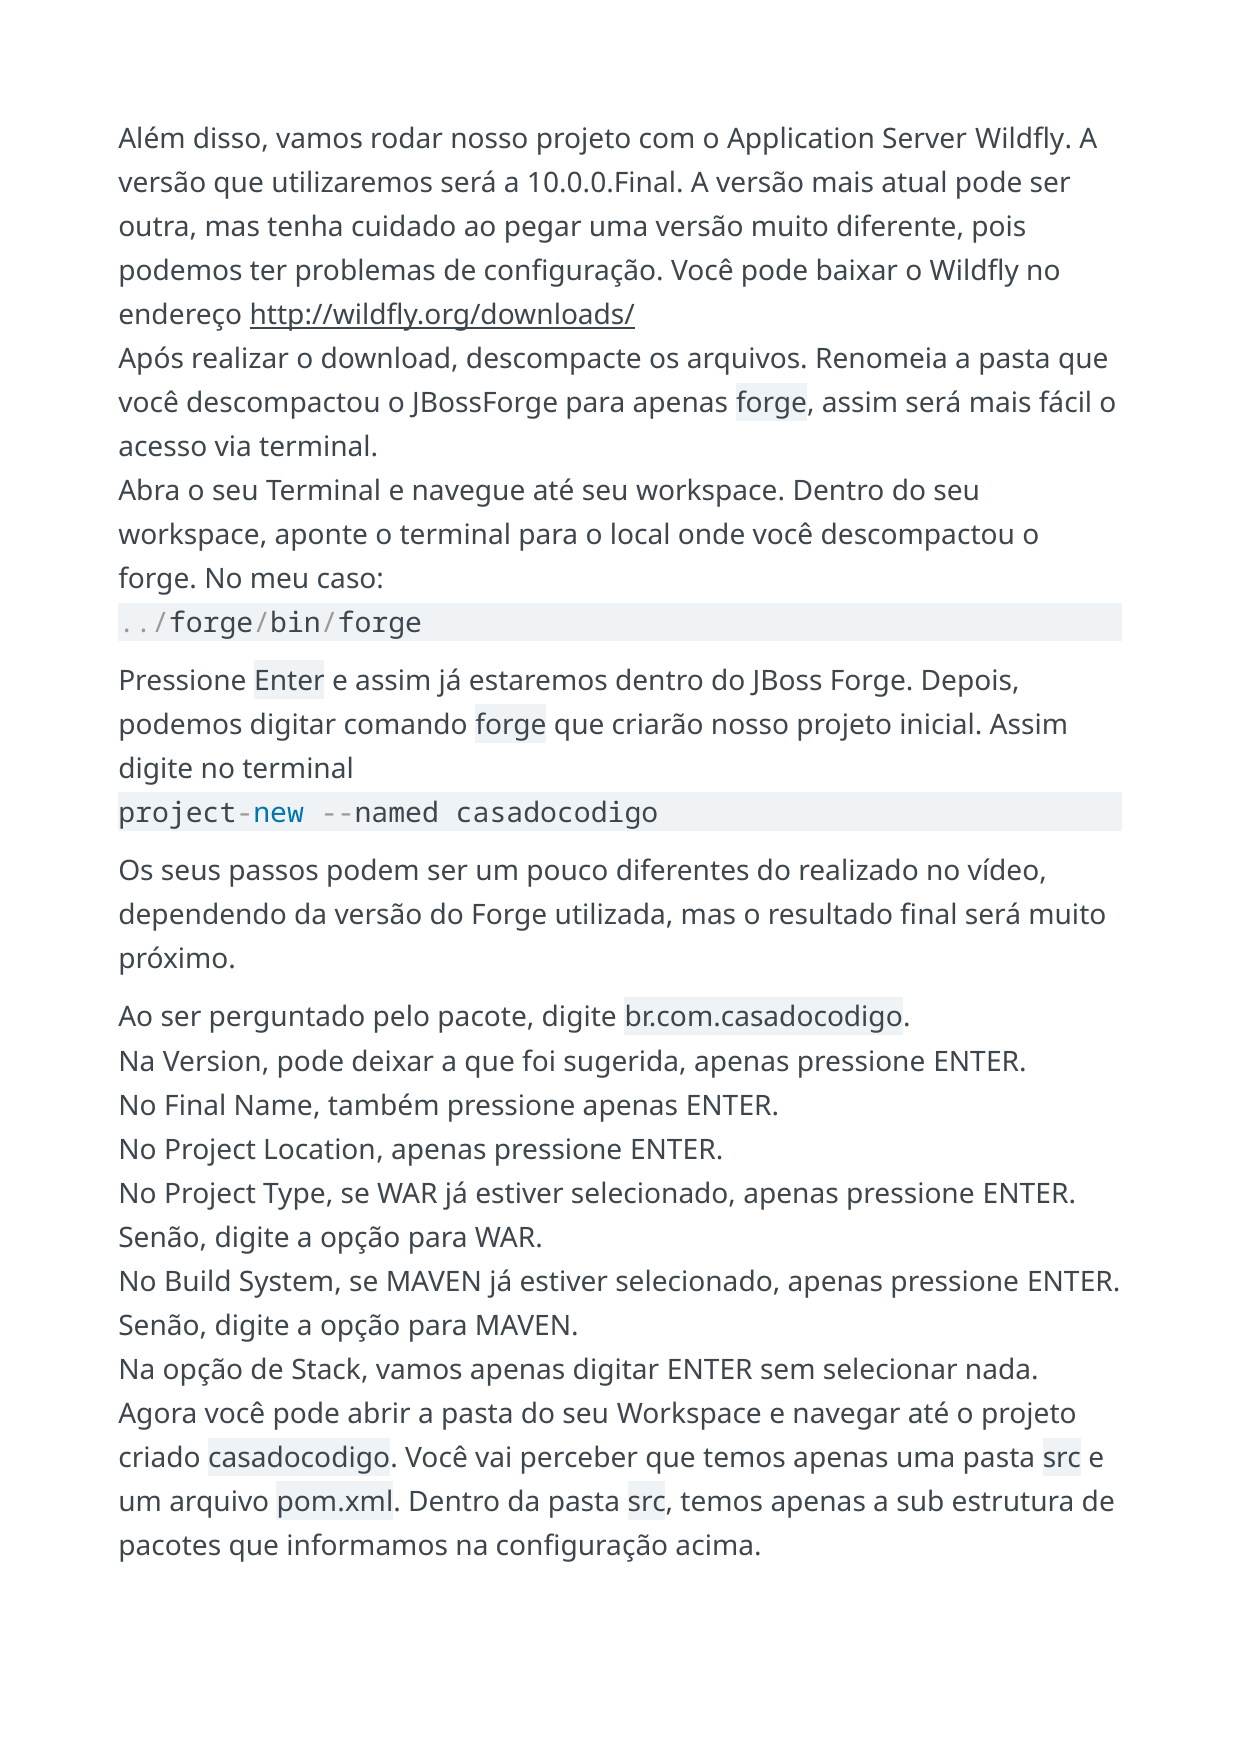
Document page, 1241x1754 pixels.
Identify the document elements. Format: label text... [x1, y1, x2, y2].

text ../forge/bin/forge [118, 603, 1122, 641]
text Após realizar o download, descompacte os arquivos. Renomeia a pasta que você descompactou o JBossForge para apenas forge, assim será mais fácil o acesso via terminal. [118, 338, 1122, 465]
text project-new --named casadocodigo [118, 792, 1122, 831]
text Ao ser perguntado pelo pacote, digite br.com.casadocodigo. [118, 997, 1122, 1035]
text No Project Location, apenas pressione ENTER. [118, 1129, 1122, 1167]
text Abra o seu Terminal e navegue até seu workspace. Dentro do seu workspace, aponte o terminal para o local onde você descompactou o forge. No meu caso: [118, 471, 1122, 597]
text Agora você pode abrir a pasta do seu Workspace e navegar até o projeto criado casadocodigo. Você vai perceber que temos apenas uma pasta src e um arquivo pom.xml. Dentro da pasta src, temos apenas a sub estrutura de pacotes que informamos na configuração acima. [118, 1393, 1122, 1564]
text No Final Name, também pressione apenas ENTER. [118, 1085, 1122, 1123]
text Na opção de Stack, vamos apenas digitar ENTER sem selecionar nada. [118, 1349, 1122, 1388]
text No Project Type, se WAR já estiver selecionado, apenas pressione ENTER. Senão, digite a opção para WAR. [118, 1173, 1122, 1255]
text No Build System, se MAVEN já estiver selecionado, apenas pressione ENTER. Senão, digite a opção para MAVEN. [118, 1261, 1122, 1343]
text Na Version, pode deixar a que foi sugerida, apenas pressione ENTER. [118, 1041, 1122, 1079]
text Os seus passos podem ser um pouco diferentes do realizado no vídeo, dependendo da versão do Forge utilizada, mas o resultado final será muito próximo. [118, 850, 1122, 976]
text Pressione Enter e assim já estaremos dentro do JBoss Forge. Depois, podemos digitar comando forge que criarão nosso projeto inicial. Assim digite no terminal [118, 660, 1122, 787]
text Além disso, vamos rodar nosso projeto com o Application Server Wildfly. A versão que utilizaremos será a 10.0.0.Final. A versão mais atual pode ser outra, mas tenha cuidado ao pegar uma versão muito diferente, pois podemos ter problemas de configuração. Você pode baixar o Wildfly no endereço http://wildfly.org/downloads/ [118, 118, 1122, 333]
